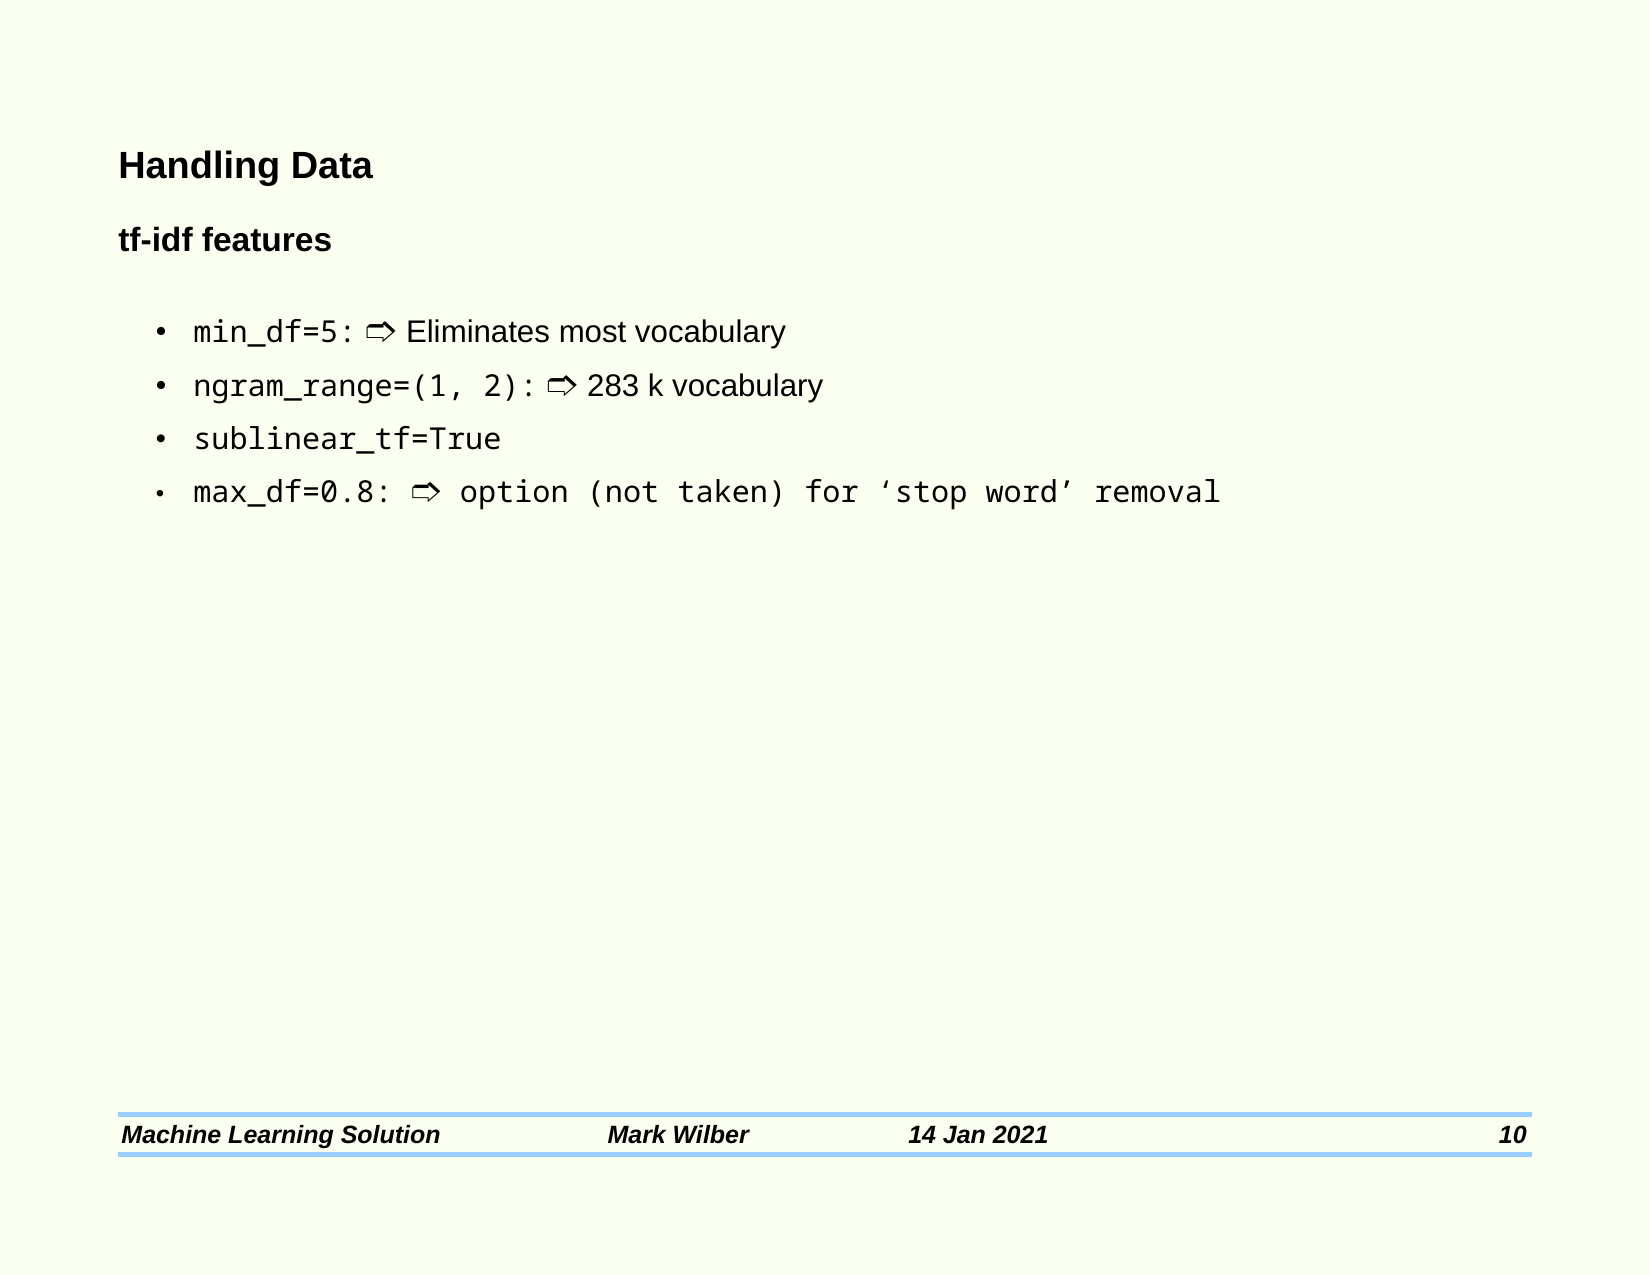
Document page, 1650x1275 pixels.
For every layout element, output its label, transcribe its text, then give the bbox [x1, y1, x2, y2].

subtitle tf-idf features [118, 220, 1532, 259]
list max_df=0.8: 🢣 option (not taken) for ‘stop word’ removal [156, 470, 1532, 511]
list sublinear_tf=True [156, 417, 1532, 458]
subtitle Handling Data [118, 143, 1532, 187]
list ngram_range=(1, 2): 🢣 283 k vocabulary [156, 364, 1532, 405]
list min_df=5: 🢣 Eliminates most vocabulary [156, 310, 1532, 351]
